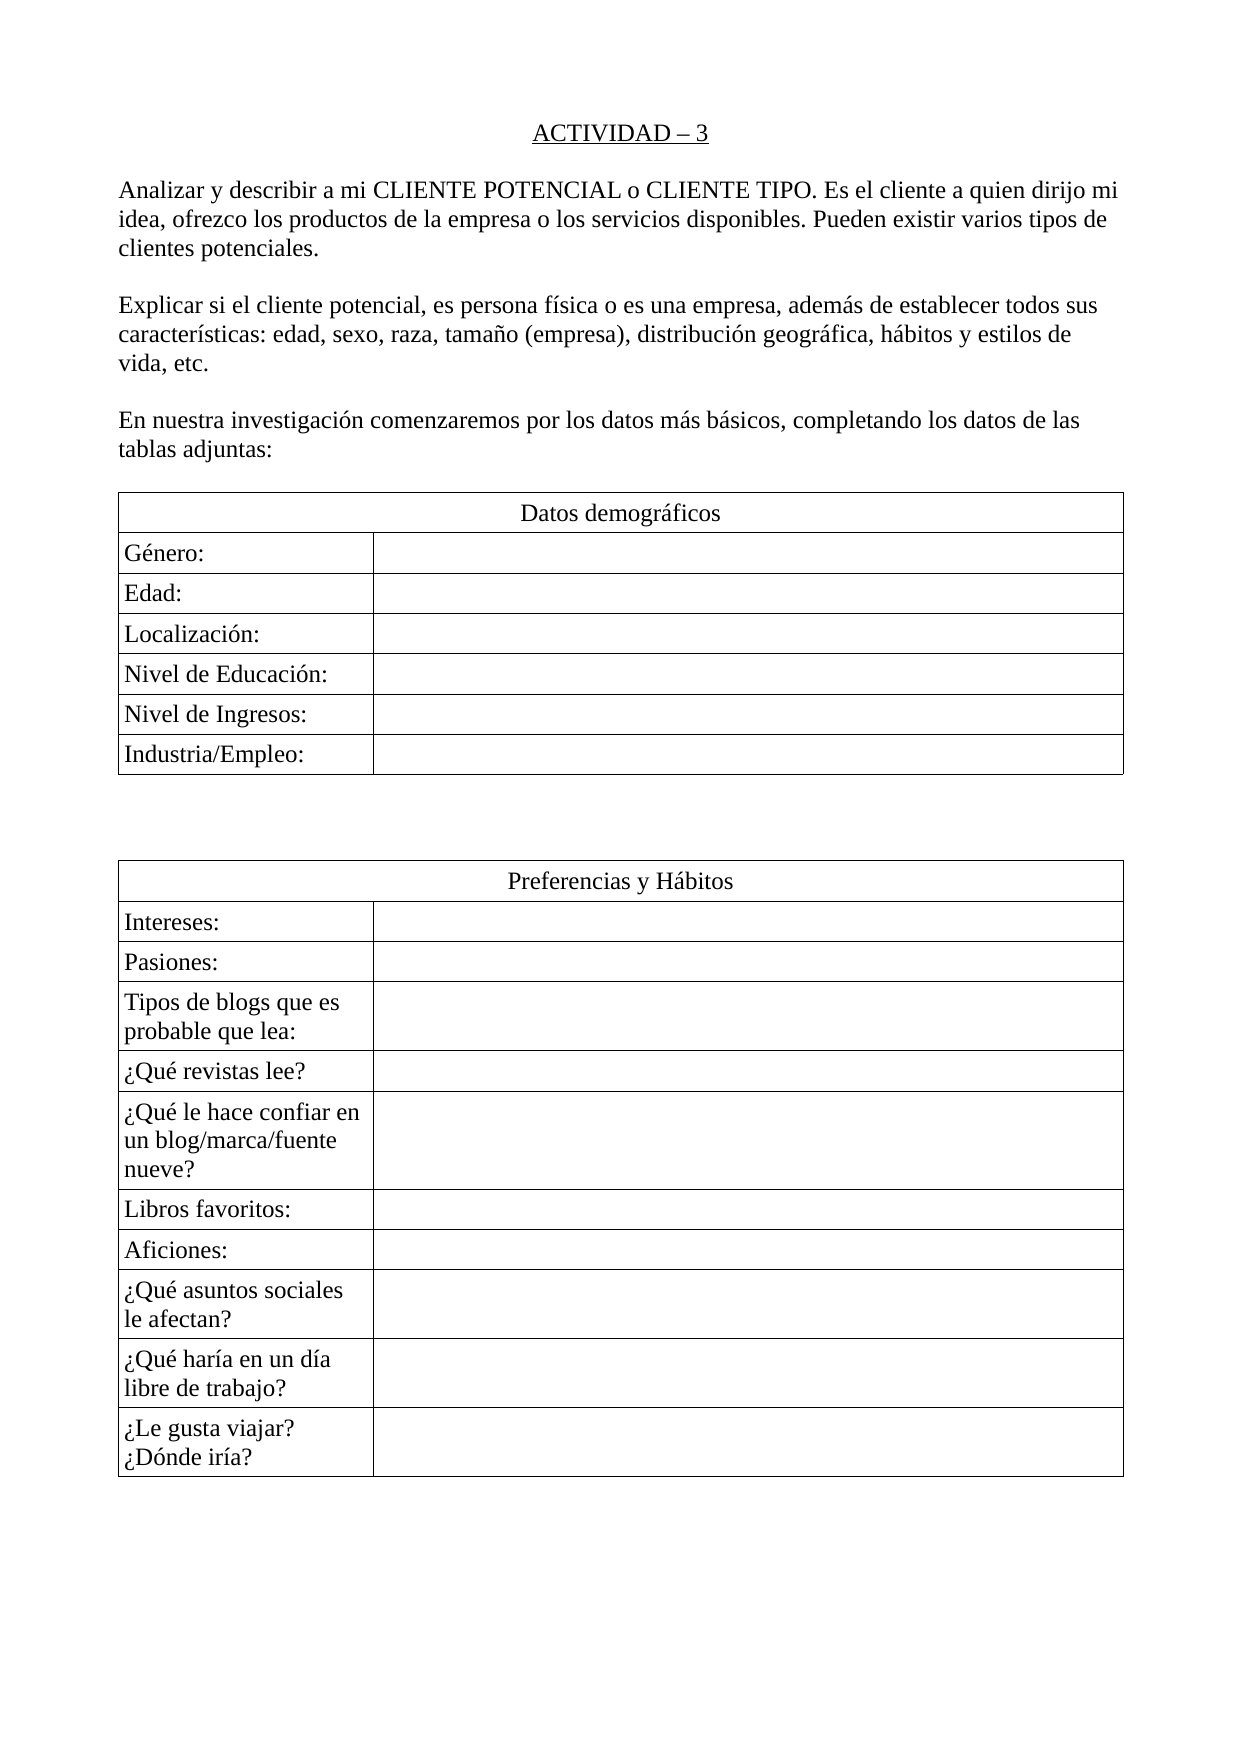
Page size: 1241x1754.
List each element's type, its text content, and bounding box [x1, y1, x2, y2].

table_cell [374, 1270, 1123, 1338]
table_cell Pasiones: [119, 942, 373, 981]
table_cell [374, 533, 1123, 572]
table_cell [374, 982, 1123, 1050]
table_cell Edad: [119, 574, 373, 613]
table_cell Nivel de Educación: [119, 654, 373, 693]
table_cell [374, 614, 1123, 653]
table_cell Género: [119, 533, 373, 572]
table_cell ¿Le gusta viajar? ¿Dónde iría? [119, 1408, 373, 1476]
table_cell ¿Qué le hace confiar en un blog/marca/fuente nueve? [119, 1092, 373, 1188]
table_cell Libros favoritos: [119, 1190, 373, 1229]
text En nuestra investigación comenzaremos por los datos más básicos, completando los datos de las tablas adjuntas: [118, 406, 1122, 463]
text Analizar y describir a mi CLIENTE POTENCIAL o CLIENTE TIPO. Es el cliente a quien dirijo mi idea, ofrezco los productos de la empresa o los servicios disponibles. Pueden existir varios tipos de clientes potenciales. [118, 176, 1122, 262]
table_cell [374, 1408, 1123, 1476]
table_cell Tipos de blogs que es probable que lea: [119, 982, 373, 1050]
table_cell Industria/Empleo: [119, 735, 373, 774]
table_cell ¿Qué haría en un día libre de trabajo? [119, 1339, 373, 1407]
table_cell [374, 695, 1123, 734]
table_cell Localización: [119, 614, 373, 653]
table_cell [374, 1230, 1123, 1269]
table_cell Nivel de Ingresos: [119, 695, 373, 734]
table_cell Intereses: [119, 902, 373, 941]
table_cell [374, 1339, 1123, 1407]
table_cell [374, 1190, 1123, 1229]
table_cell [374, 902, 1123, 941]
table_header Preferencias y Hábitos [119, 861, 1123, 901]
table_cell [374, 574, 1123, 613]
table_cell ¿Qué revistas lee? [119, 1051, 373, 1091]
table_cell [374, 1092, 1123, 1188]
table_cell [374, 942, 1123, 981]
table_header Datos demográficos [119, 493, 1123, 532]
text Explicar si el cliente potencial, es persona física o es una empresa, además de establecer todos sus características: edad, sexo, raza, tamaño (empresa), distribución geográfica, hábitos y estilos de vida, etc. [118, 291, 1122, 377]
table_cell ¿Qué asuntos sociales le afectan? [119, 1270, 373, 1338]
table_cell Aficiones: [119, 1230, 373, 1269]
table_cell [374, 735, 1123, 774]
table_cell [374, 654, 1123, 693]
table_cell [374, 1051, 1123, 1091]
text ACTIVIDAD – 3 [118, 118, 1122, 147]
